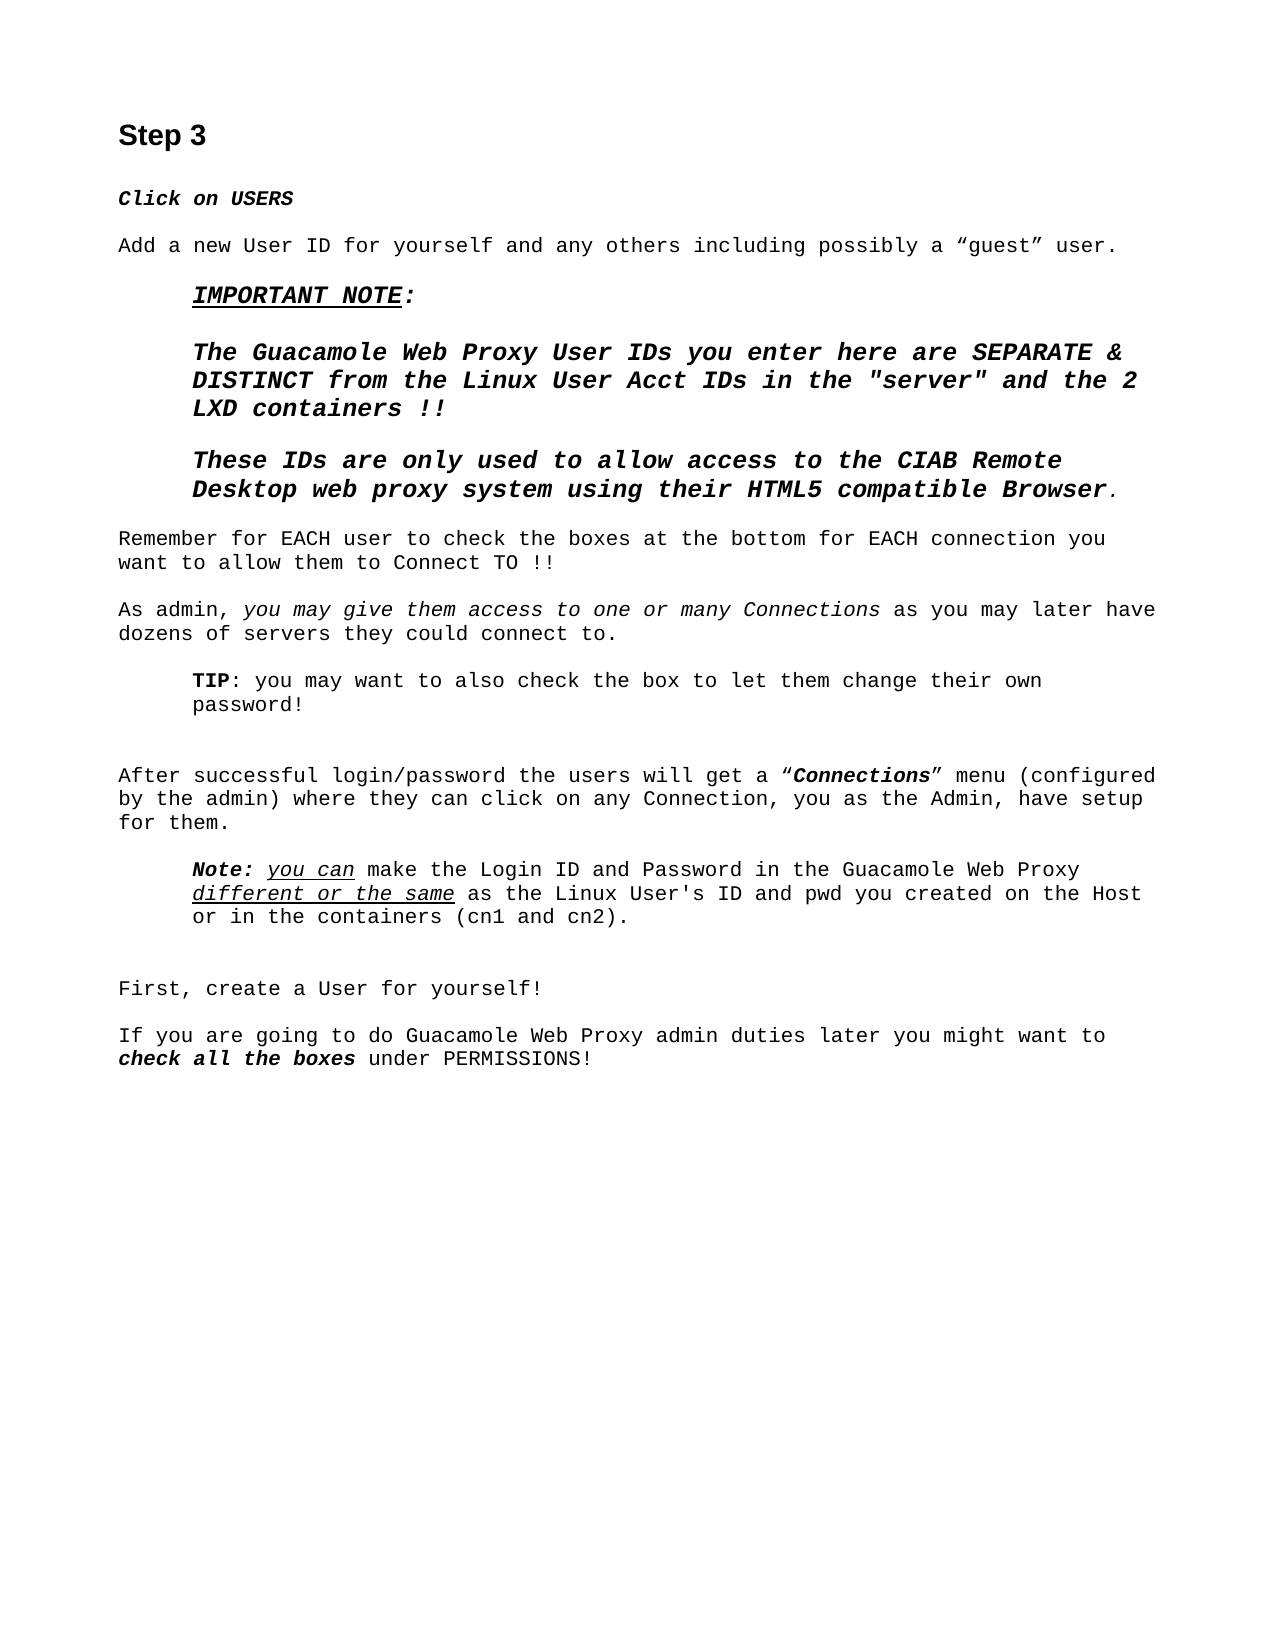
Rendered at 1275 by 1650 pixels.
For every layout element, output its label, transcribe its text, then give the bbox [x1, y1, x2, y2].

text TIP: you may want to also check the box to let them change their own password! [192, 670, 1157, 717]
text Click on USERS [118, 188, 1157, 212]
text These IDs are only used to allow access to the CIAB Remote Desktop web proxy system using their HTML5 compatible Browser. [192, 448, 1157, 504]
text Note: you can make the Login ID and Password in the Guacamole Web Proxy different or the same as the Linux User's ID and pwd you created on the Host or in the containers (cn1 and cn2). [192, 859, 1157, 930]
text After successful login/password the users will get a “Connections” menu (configured by the admin) where they can click on any Connection, you as the Admin, have setup for them. [118, 765, 1157, 836]
text The Guacamole Web Proxy User IDs you enter here are SEPARATE & DISTINCT from the Linux User Acct IDs in the "server" and the 2 LXD containers !! [192, 339, 1157, 424]
text If you are going to do Guacamole Web Proxy admin duties later you might want to check all the boxes under PERMISSIONS! [118, 1025, 1157, 1072]
text As admin, you may give them access to one or many Connections as you may later have dozens of servers they could connect to. [118, 599, 1157, 646]
text Remember for EACH user to check the boxes at the bottom for EACH connection you want to allow them to Connect TO !! [118, 528, 1157, 576]
text First, create a User for yourself! [118, 977, 1157, 1001]
subtitle Step 3 [118, 118, 1157, 152]
text IMPORTANT NOTE: [192, 283, 1157, 311]
text Add a new User ID for yourself and any others including possibly a “guest” user. [118, 235, 1157, 259]
